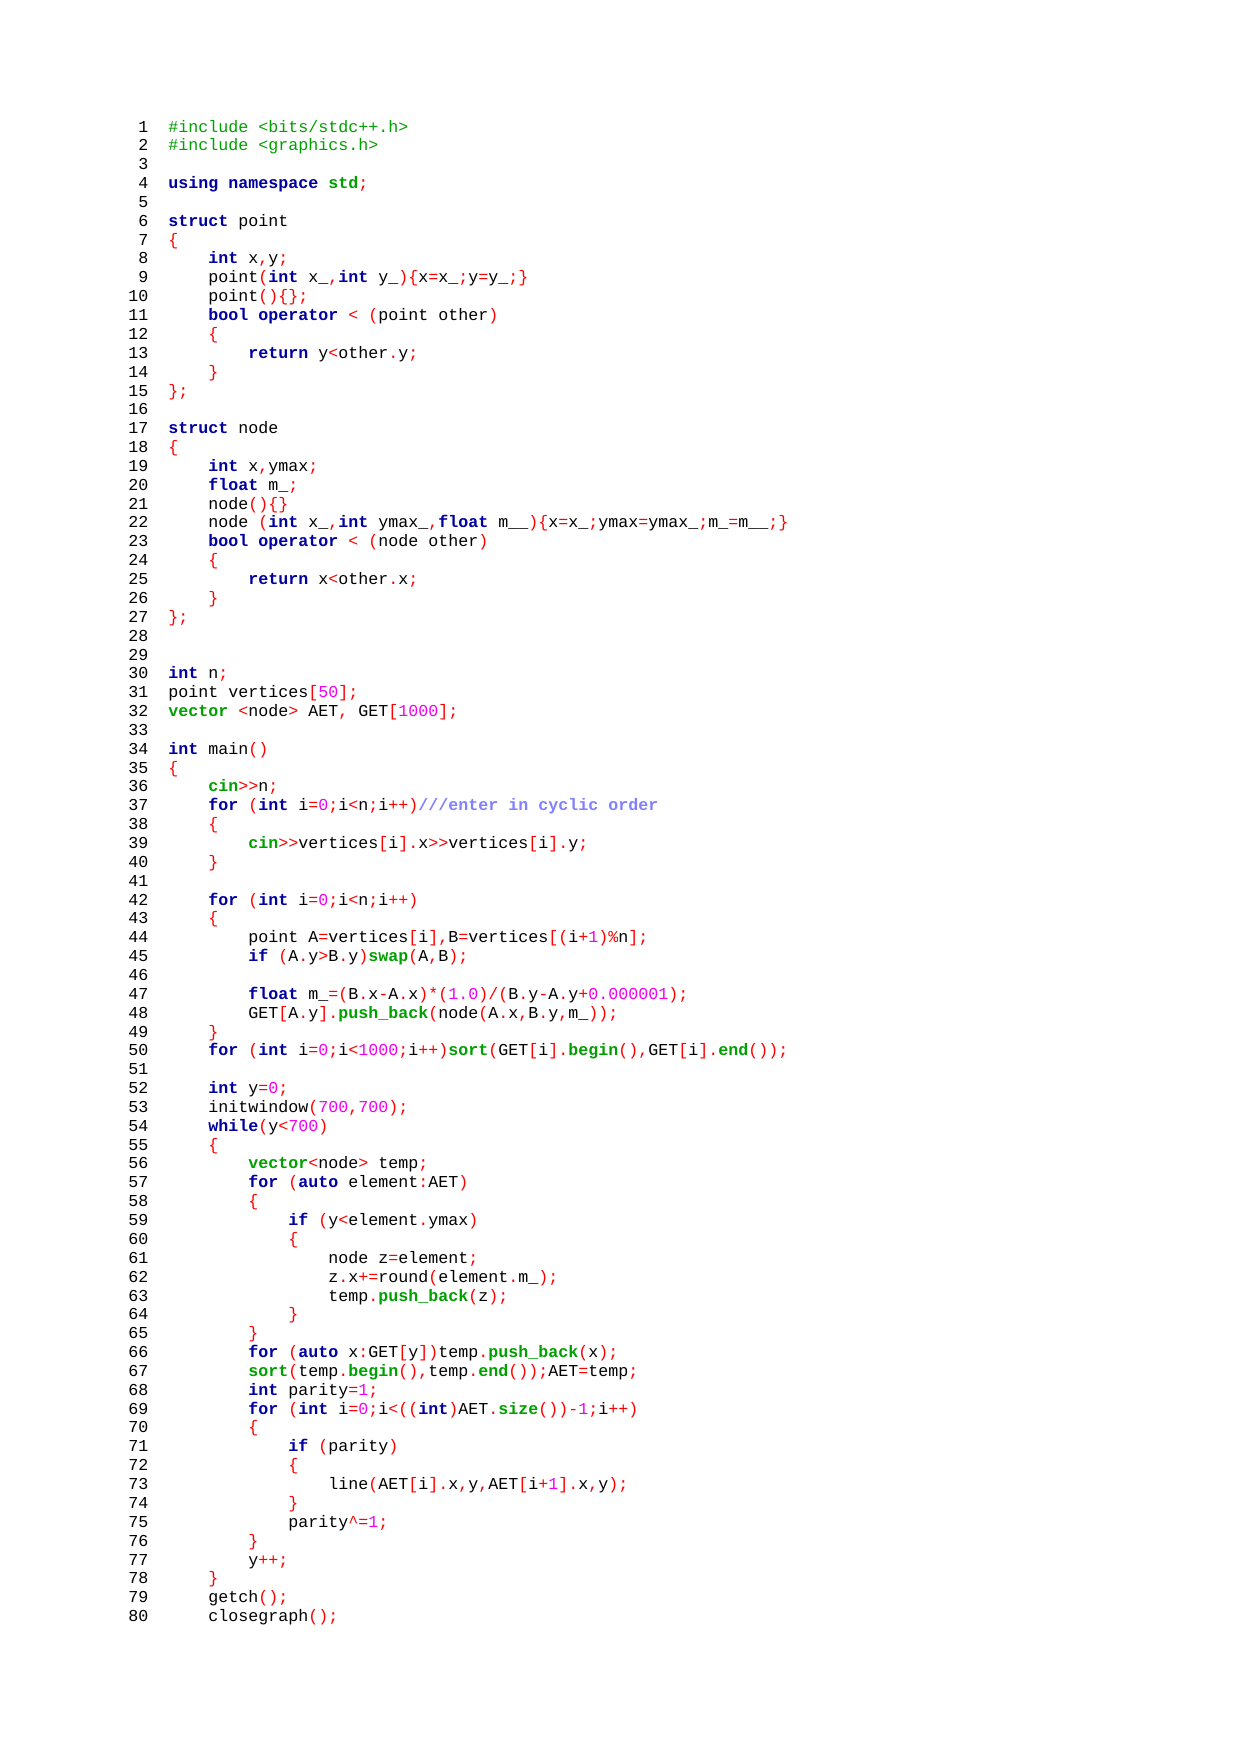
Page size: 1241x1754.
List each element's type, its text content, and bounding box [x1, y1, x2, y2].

subtitle 36 cin>>n; [268, 778, 1122, 797]
subtitle 30 int n; [218, 665, 1122, 684]
subtitle 16 [118, 401, 1122, 420]
subtitle 46 [118, 967, 1122, 985]
subtitle 10 point(){}; [258, 288, 1122, 307]
subtitle 47 float m_=(B.x-A.x)*(1.0)/(B.y-A.y+0.000001); [118, 985, 308, 1004]
subtitle 17 struct node [118, 420, 238, 439]
subtitle 21 node(){} [248, 495, 1122, 514]
subtitle 30 int n; [118, 665, 208, 684]
subtitle 74 } [118, 1494, 1122, 1513]
subtitle 45 if (A.y>B.y)swap(A,B); [448, 948, 1122, 967]
subtitle 77 y++; [118, 1551, 248, 1570]
subtitle 18 { [118, 439, 1122, 457]
subtitle 50 for (int i=0;i<1000;i++)sort(GET[i].begin(),GET[i].end()); [548, 1042, 648, 1061]
subtitle 71 if (parity) [388, 1438, 1122, 1457]
subtitle 28 [118, 627, 1122, 646]
subtitle 79 getch(); [258, 1589, 1122, 1608]
subtitle 34 int main() [118, 740, 208, 759]
subtitle 48 GET[A.y].push_back(node(A.x,B.y,m_)); [318, 1004, 438, 1023]
subtitle 56 vector<node> temp; [418, 1155, 1122, 1174]
subtitle 80 closegraph(); [118, 1608, 208, 1626]
subtitle 57 for (auto element:AET) [458, 1174, 1122, 1193]
subtitle 12 { [118, 326, 1122, 344]
subtitle 72 { [118, 1457, 1122, 1476]
subtitle 78 } [118, 1570, 1122, 1589]
subtitle 60 { [118, 1231, 1122, 1249]
subtitle 69 for (int i=0;i<((int)AET.size())-1;i++) [608, 1400, 1122, 1419]
subtitle 20 float m_; [288, 476, 1122, 495]
subtitle 34 int main() [248, 740, 1122, 759]
subtitle 49 } [118, 1023, 1122, 1042]
subtitle 42 for (int i=0;i<n;i++) [118, 891, 298, 910]
subtitle 45 if (A.y>B.y)swap(A,B); [118, 948, 288, 967]
subtitle 10 point(){}; [118, 288, 208, 307]
subtitle 59 if (y<element.ymax) [468, 1212, 1122, 1231]
subtitle 63 temp.push_back(z); [488, 1287, 1122, 1306]
subtitle 15 }; [118, 382, 1122, 401]
subtitle 27 }; [118, 608, 1122, 627]
subtitle 14 } [118, 363, 1122, 382]
subtitle 69 for (int i=0;i<((int)AET.size())-1;i++) [118, 1400, 338, 1419]
subtitle 1 #include <bits/stdc++.h> [118, 118, 1122, 137]
subtitle 70 { [118, 1419, 1122, 1438]
subtitle 35 { [118, 759, 1122, 778]
subtitle 63 temp.push_back(z); [368, 1287, 478, 1306]
subtitle 13 return y<other.y; [408, 344, 1122, 363]
subtitle 32 vector <node> AET, GET[1000]; [118, 703, 248, 721]
subtitle 66 for (auto x:GET[y])temp.push_back(x); [598, 1344, 1122, 1362]
subtitle 79 getch(); [118, 1589, 208, 1608]
subtitle 68 int parity=1; [348, 1381, 1122, 1400]
subtitle 45 if (A.y>B.y)swap(A,B); [358, 948, 418, 967]
subtitle 21 node(){} [118, 495, 208, 514]
subtitle 71 if (parity) [118, 1438, 328, 1457]
subtitle 68 int parity=1; [118, 1381, 288, 1400]
subtitle 37 for (int i=0;i<n;i++)///enter in cyclic order [118, 797, 298, 816]
subtitle 3 [118, 156, 1122, 175]
subtitle 13 return y<other.y; [118, 344, 318, 363]
subtitle 43 { [118, 910, 1122, 929]
subtitle 41 [118, 872, 1122, 891]
subtitle 50 for (int i=0;i<1000;i++)sort(GET[i].begin(),GET[i].end()); [118, 1042, 298, 1061]
subtitle 8 int x,y; [278, 250, 1122, 269]
subtitle 37 for (int i=0;i<n;i++)///enter in cyclic order [388, 797, 1122, 816]
subtitle 69 for (int i=0;i<((int)AET.size())-1;i++) [488, 1400, 598, 1419]
subtitle 26 } [118, 589, 1122, 608]
subtitle 75 parity^=1; [348, 1513, 1122, 1532]
subtitle 9 point(int x_,int y_){x=x_;y=y_;} [258, 269, 308, 288]
subtitle 42 for (int i=0;i<n;i++) [308, 891, 338, 910]
subtitle 65 } [118, 1325, 1122, 1344]
subtitle 62 z.x+=round(element.m_); [118, 1268, 328, 1287]
subtitle 31 point vertices[50]; [308, 684, 1122, 703]
subtitle 55 { [118, 1136, 1122, 1155]
subtitle 24 { [118, 552, 1122, 571]
subtitle 76 } [118, 1532, 1122, 1551]
subtitle 53 initwindow(700,700); [118, 1098, 1122, 1117]
subtitle 25 return x<other.x; [408, 571, 1122, 589]
subtitle 22 node (int x_,int ymax_,float m__){x=x_;ymax=ymax_;m_=m__;} [428, 514, 498, 533]
subtitle 17 struct node [278, 420, 1122, 439]
subtitle 40 } [118, 853, 1122, 872]
subtitle 52 int y=0; [118, 1080, 248, 1098]
subtitle 48 GET[A.y].push_back(node(A.x,B.y,m_)); [118, 1004, 248, 1023]
subtitle 33 [118, 721, 1122, 740]
subtitle 36 cin>>n; [118, 778, 258, 797]
subtitle 50 for (int i=0;i<1000;i++)sort(GET[i].begin(),GET[i].end()); [418, 1042, 498, 1061]
subtitle 20 float m_; [118, 476, 268, 495]
subtitle 29 [118, 646, 1122, 665]
subtitle 56 vector<node> temp; [118, 1155, 318, 1174]
subtitle 9 point(int x_,int y_){x=x_;y=y_;} [328, 269, 378, 288]
subtitle 58 { [118, 1193, 1122, 1212]
subtitle 23 bool operator < (node other) [478, 533, 1122, 552]
subtitle 9 point(int x_,int y_){x=x_;y=y_;} [508, 269, 1122, 288]
subtitle 25 return x<other.x; [118, 571, 318, 589]
subtitle 73 line(AET[i].x,y,AET[i+1].x,y); [608, 1476, 1122, 1494]
subtitle 4 using namespace std; [118, 175, 1122, 193]
subtitle 22 node (int x_,int ymax_,float m__){x=x_;ymax=ymax_;m_=m__;} [118, 514, 208, 533]
subtitle 61 node z=element; [468, 1249, 1122, 1268]
subtitle 11 bool operator < (point other) [488, 307, 1122, 326]
subtitle 44 point A=vertices[i],B=vertices[(i+1)%n]; [118, 929, 248, 948]
subtitle 73 line(AET[i].x,y,AET[i+1].x,y); [118, 1476, 328, 1494]
subtitle 57 for (auto element:AET) [118, 1174, 348, 1193]
subtitle 51 [118, 1061, 1122, 1080]
subtitle 50 for (int i=0;i<1000;i++)sort(GET[i].begin(),GET[i].end()); [698, 1042, 1122, 1061]
subtitle 80 closegraph(); [308, 1608, 1122, 1626]
subtitle 66 for (auto x:GET[y])temp.push_back(x); [478, 1344, 588, 1362]
subtitle 64 } [118, 1306, 1122, 1325]
subtitle 11 bool operator < (point other) [118, 307, 378, 326]
subtitle 38 { [118, 816, 1122, 834]
subtitle 77 y++; [258, 1551, 1122, 1570]
subtitle 42 for (int i=0;i<n;i++) [388, 891, 1122, 910]
subtitle 9 point(int x_,int y_){x=x_;y=y_;} [118, 269, 208, 288]
subtitle 19 int x,ymax; [118, 457, 1122, 476]
subtitle 5 [118, 193, 1122, 212]
subtitle 2 #include <graphics.h> [118, 137, 1122, 156]
subtitle 69 for (int i=0;i<((int)AET.size())-1;i++) [388, 1400, 458, 1419]
subtitle 8 int x,y; [118, 250, 248, 269]
subtitle 23 bool operator < (node other) [118, 533, 378, 552]
subtitle 66 for (auto x:GET[y])temp.push_back(x); [118, 1344, 348, 1362]
subtitle 63 temp.push_back(z); [118, 1287, 328, 1306]
subtitle 39 cin>>vertices[i].x>>vertices[i].y; [118, 834, 1122, 853]
subtitle 59 if (y<element.ymax) [118, 1212, 328, 1231]
subtitle 62 z.x+=round(element.m_); [538, 1268, 1122, 1287]
subtitle 48 GET[A.y].push_back(node(A.x,B.y,m_)); [588, 1004, 1122, 1023]
subtitle 31 point vertices[50]; [118, 684, 168, 703]
subtitle 47 float m_=(B.x-A.x)*(1.0)/(B.y-A.y+0.000001); [418, 985, 508, 1004]
subtitle 47 float m_=(B.x-A.x)*(1.0)/(B.y-A.y+0.000001); [578, 985, 1122, 1004]
subtitle 73 line(AET[i].x,y,AET[i+1].x,y); [538, 1476, 578, 1494]
subtitle 7 { [118, 231, 1122, 250]
subtitle 52 int y=0; [258, 1080, 1122, 1098]
subtitle 6 struct point [118, 212, 1122, 231]
subtitle 67 sort(temp.begin(),temp.end());AET=temp; [118, 1362, 1122, 1381]
subtitle 32 vector <node> AET, GET[1000]; [388, 703, 1122, 721]
subtitle 54 while(y<700) [118, 1117, 1122, 1136]
subtitle 75 parity^=1; [118, 1513, 288, 1532]
subtitle 22 node (int x_,int ymax_,float m__){x=x_;ymax=ymax_;m_=m__;} [768, 514, 1122, 533]
subtitle 44 point A=vertices[i],B=vertices[(i+1)%n]; [628, 929, 1122, 948]
subtitle 61 node z=element; [118, 1249, 328, 1268]
